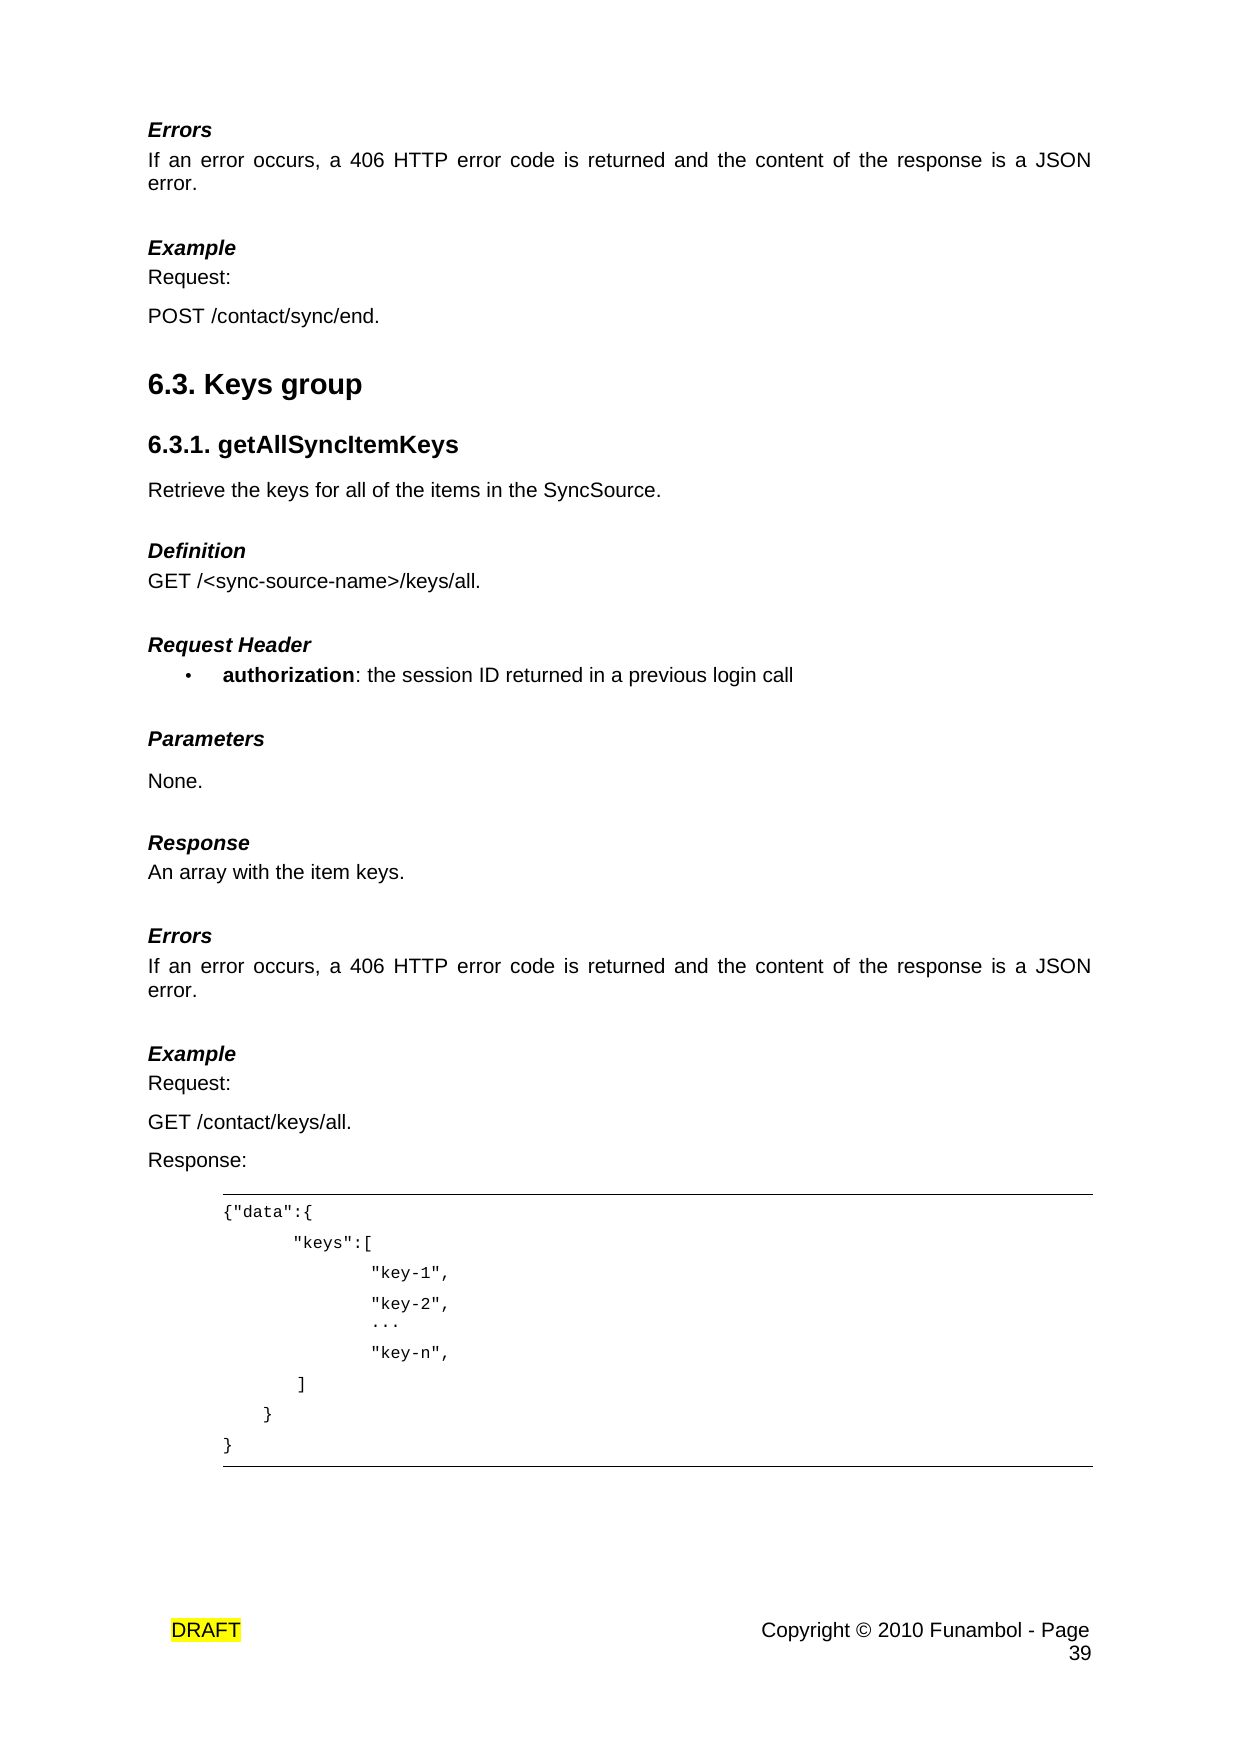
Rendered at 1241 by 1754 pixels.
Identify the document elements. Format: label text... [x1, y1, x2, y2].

text "key-1", [223, 1255, 1093, 1284]
text } [223, 1396, 1093, 1425]
subtitle Errors [148, 118, 1093, 142]
text Request: [148, 266, 1093, 289]
text "key-n", [223, 1334, 1093, 1363]
text Request: [148, 1072, 1093, 1095]
text "keys":[ [223, 1224, 1093, 1253]
text GET /contact/keys/all. [148, 1110, 1093, 1134]
subtitle Parameters [148, 727, 1093, 751]
subtitle Errors [148, 924, 1093, 948]
text Retrieve the keys for all of the items in the SyncSource. [148, 478, 1018, 502]
text GET /<sync-source-name>/keys/all. [148, 569, 1093, 593]
list authorization: the session ID returned in a previous login call [185, 663, 1093, 687]
text If an error occurs, a 406 HTTP error code is returned and the content of the response is a JSON error. [148, 954, 1093, 1002]
text POST /contact/sync/end. [148, 304, 1093, 328]
text None. [148, 769, 1018, 793]
text Response: [148, 1149, 1093, 1172]
text } [223, 1426, 1093, 1466]
text {"data":{ [223, 1195, 1093, 1222]
text If an error occurs, a 406 HTTP error code is returned and the content of the response is a JSON error. [148, 148, 1093, 195]
subtitle Example [148, 1042, 1093, 1066]
subtitle Keys group [148, 368, 1093, 400]
subtitle Request Header [148, 633, 1093, 657]
subtitle Response [148, 831, 1093, 854]
subtitle getAllSyncItemKeys [148, 431, 1093, 459]
text "key-2", ... [223, 1285, 1093, 1333]
subtitle Example [148, 235, 1093, 259]
text An array with the item keys. [148, 861, 1093, 884]
subtitle Definition [148, 539, 1093, 563]
text ] [223, 1365, 1093, 1394]
